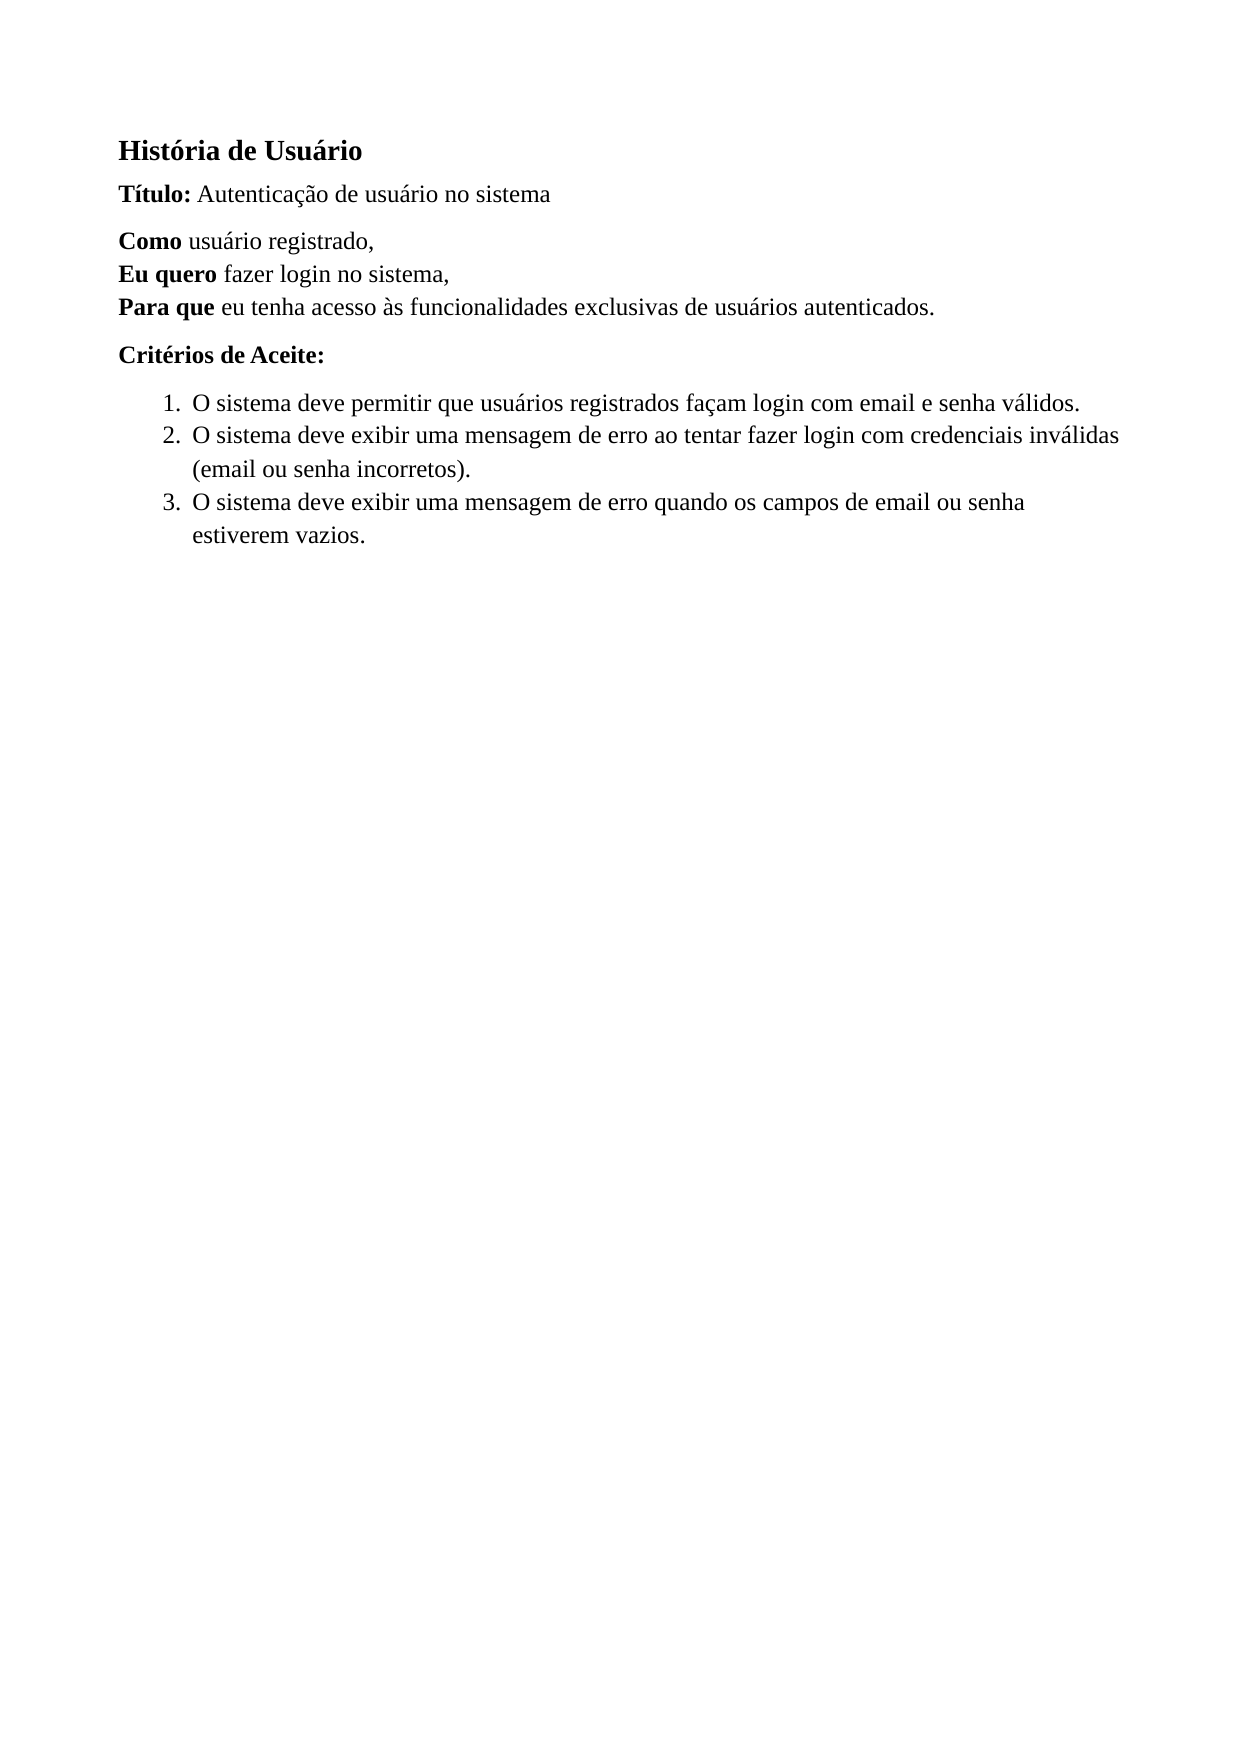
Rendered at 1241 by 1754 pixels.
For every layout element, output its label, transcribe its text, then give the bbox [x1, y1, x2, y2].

subtitle História de Usuário [118, 133, 1122, 166]
text Título: Autenticação de usuário no sistema [118, 179, 1122, 207]
text Critérios de Aceite: [118, 340, 1122, 369]
list O sistema deve exibir uma mensagem de erro ao tentar fazer login com credenciais inválidas (email ou senha incorretos). [162, 421, 1122, 482]
list O sistema deve permitir que usuários registrados façam login com email e senha válidos. [162, 388, 1122, 416]
text Como usuário registrado, Eu quero fazer login no sistema, Para que eu tenha acesso às funcionalidades exclusivas de usuários autenticados. [118, 226, 1122, 321]
list O sistema deve exibir uma mensagem de erro quando os campos de email ou senha estiverem vazios. [162, 487, 1122, 548]
